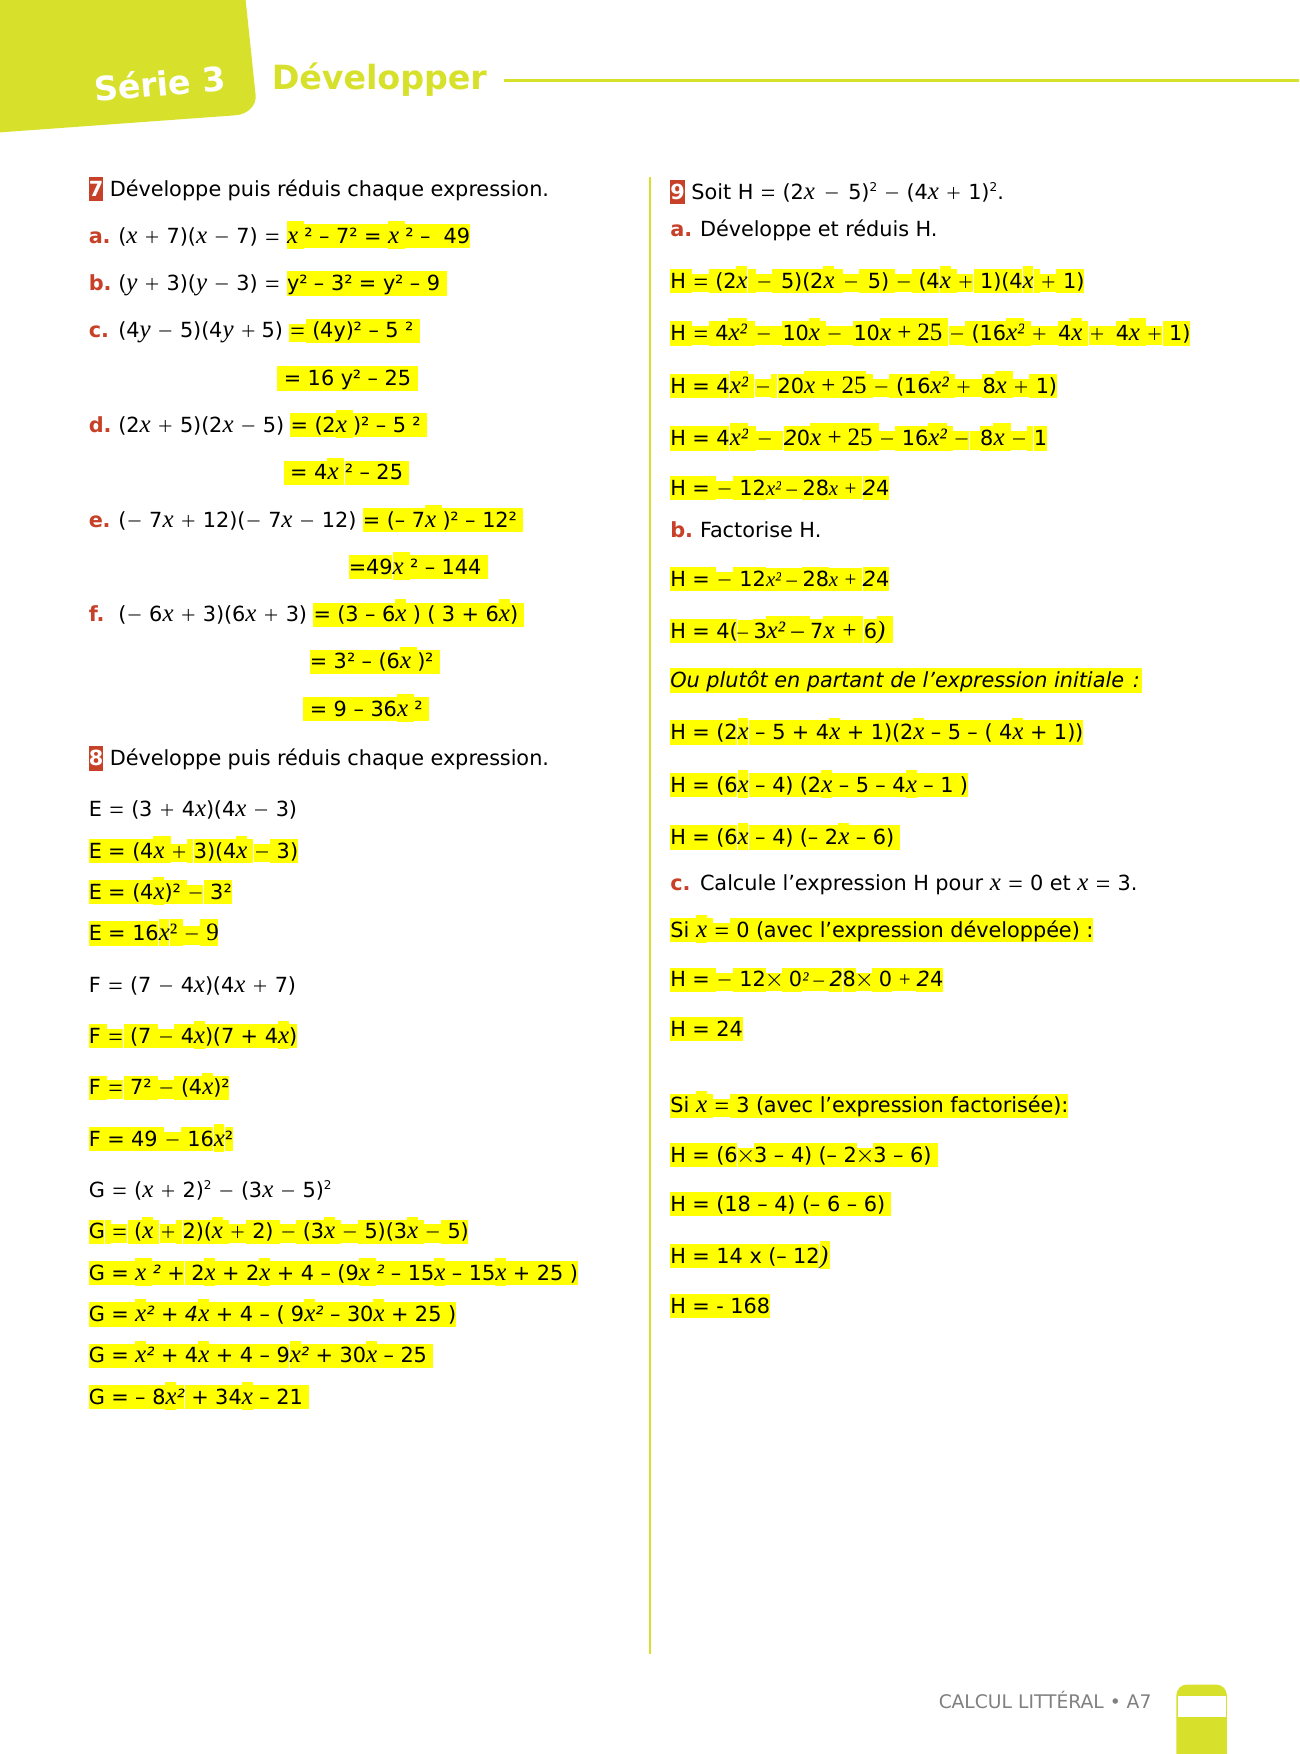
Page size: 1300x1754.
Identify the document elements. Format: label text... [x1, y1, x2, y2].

subtitle H = (2x − 5)(2x − 5) − (4x  1)(4x  1) [670, 266, 1211, 293]
list Développe et réduis H. [670, 217, 1211, 241]
subtitle H = 4(– 3x² – 7x + 6) [670, 616, 1211, 643]
subtitle H = (2x – 5 + 4x + 1)(2x – 5 – ( 4x + 1)) [670, 717, 1211, 745]
list (y  3)(y − 3) = y² – 3² = y² – 9 [88, 249, 629, 296]
list (− 7x  12)(− 7x − 12) = (– 7x )² – 12² =49x ² – 144 [88, 485, 629, 580]
list = 16 y² – 25 [88, 343, 629, 391]
subtitle H = − 12x² – 28x + 24 [670, 476, 1211, 500]
list (2x  5)(2x − 5) = (2x )² – 5 ² [88, 391, 629, 438]
subtitle Développe puis réduis chaque expression. [103, 177, 629, 201]
list = 9 – 36x ² [88, 674, 629, 722]
subtitle H = (18 – 4) (– 6 – 6) [670, 1192, 1211, 1216]
list Si x = 0 (avec l’expression développée) : [670, 901, 1211, 943]
subtitle H = - 168 [670, 1294, 1211, 1342]
subtitle H = 14 x (– 12) [670, 1241, 1211, 1269]
subtitle H = 4x² − 10x − 10x + 25 − (16x²  4x  4x  1) [670, 318, 1211, 346]
list F = 7² − (4x)² [88, 1072, 629, 1100]
list F = (7 − 4x)(7 + 4x) [88, 1021, 629, 1049]
list (x  7)(x − 7) = x ² – 7² = x ² – 49 [88, 201, 629, 249]
subtitle H = − 12× 0² – 28× 0 + 24 [670, 968, 782, 992]
list = 3² – (6x )² [88, 627, 629, 674]
subtitle H = (6x – 4) (2x – 5 – 4x – 1 ) [670, 770, 1211, 798]
subtitle Soit H = (2x − 5)2 − (4x  1)2. [670, 177, 1211, 205]
list Factorise H. [670, 518, 1211, 542]
subtitle H = − 12× 0² – 28× 0 + 24 [802, 968, 872, 992]
subtitle H = − 12× 0² – 28× 0 + 24 [892, 968, 1211, 992]
subtitle H = − 12x² – 28x + 24 [670, 567, 1211, 591]
subtitle Ou plutôt en partant de l’expression initiale : [670, 668, 1211, 693]
subtitle H = 4x² − 20x + 25 − 16x² − 8x − 1 [670, 423, 1211, 451]
list E = (4x)² − 3² E = 16x² − 9 [88, 863, 629, 946]
list Si x = 3 (avec l’expression factorisée): [670, 1077, 1211, 1118]
list F = (7 − 4x)(4x  7) [88, 970, 629, 997]
list F = 49 − 16x² [88, 1124, 629, 1152]
subtitle H = (6×3 – 4) (– 2×3 – 6) [670, 1143, 1211, 1167]
text G = (x  2)2 − (3x − 5)2 [88, 1175, 629, 1203]
subtitle H = 4x² − 20x + 25 − (16x²  8x  1) [670, 371, 1211, 398]
list E = (4x  3)(4x − 3) [88, 822, 629, 863]
list Calcule l’expression H pour x = 0 et x = 3. [670, 868, 1211, 896]
subtitle Développe puis réduis chaque expression. [103, 746, 629, 771]
list (4y − 5)(4y  5) = (4y)² – 5 ² [88, 296, 629, 343]
text G = (x  2)(x  2) − (3x − 5)(3x − 5) G = x ² + 2x + 2x + 4 – (9x ² – 15x – 15x + 25 ) G = x² + 4x + 4 – ( 9x² – 30x + 25 ) G = x² + 4x + 4 – 9x² + 30x – 25 G = – 8x² + 34x – 21 [88, 1203, 629, 1616]
list (− 6x  3)(6x  3) = (3 – 6x ) ( 3 + 6x) [88, 580, 629, 627]
list E = (3  4x)(4x − 3) [88, 794, 629, 822]
list = 4x ² – 25 [88, 438, 629, 485]
subtitle H = (6x – 4) (– 2x – 6) [670, 822, 1211, 850]
subtitle H = 24 [670, 1017, 1211, 1065]
